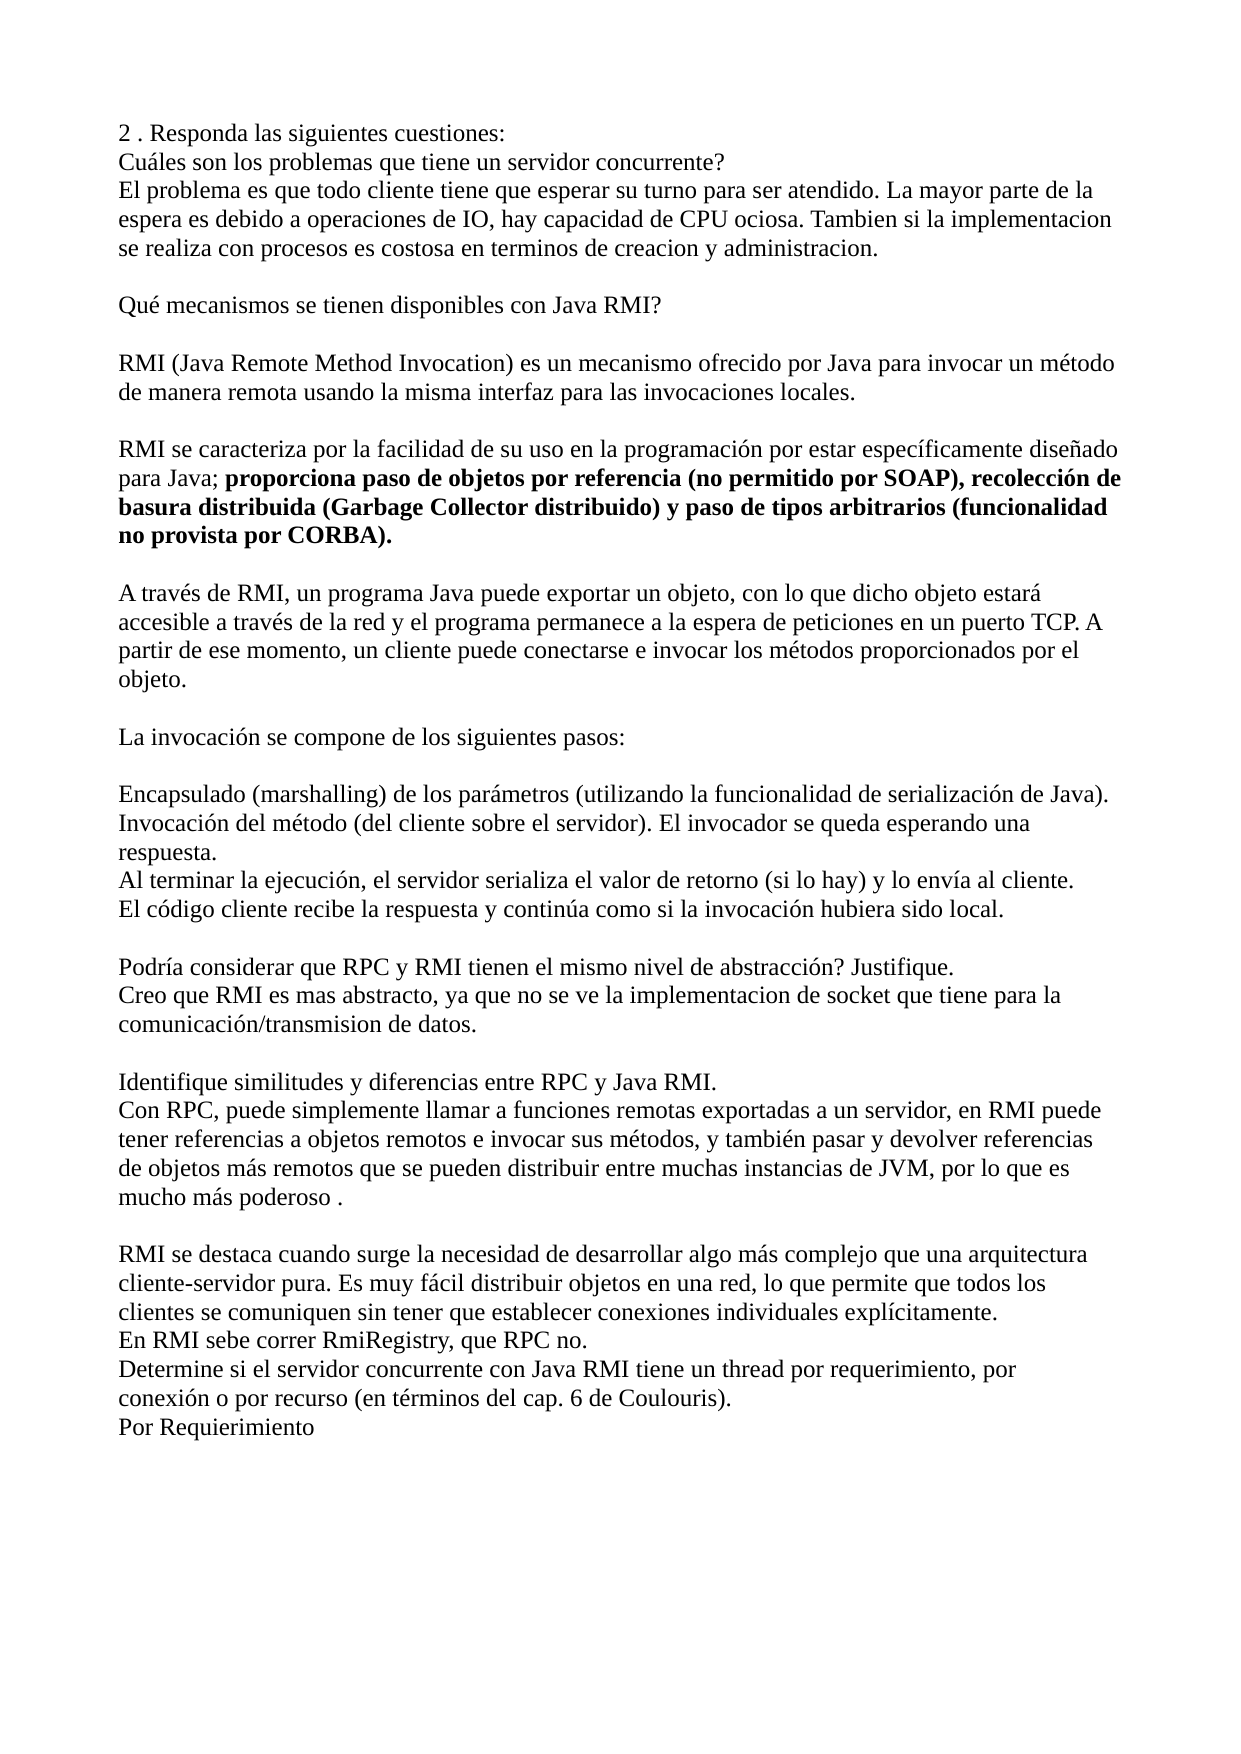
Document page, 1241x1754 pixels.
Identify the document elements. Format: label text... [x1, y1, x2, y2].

text En RMI sebe correr RmiRegistry, que RPC no. [118, 1326, 1122, 1354]
text Encapsulado (marshalling) de los parámetros (utilizando la funcionalidad de serialización de Java). [118, 779, 1122, 808]
list Podría considerar que RPC y RMI tienen el mismo nivel de abstracción? Justifique. [118, 952, 1122, 981]
text El código cliente recibe la respuesta y continúa como si la invocación hubiera sido local. [118, 894, 1122, 923]
text La invocación se compone de los siguientes pasos: [118, 722, 1122, 751]
text RMI se caracteriza por la facilidad de su uso en la programación por estar específicamente diseñado para Java; proporciona paso de objetos por referencia (no permitido por SOAP), recolección de basura distribuida (Garbage Collector distribuido) y paso de tipos arbitrarios (funcionalidad no provista por CORBA). [118, 434, 1122, 549]
text RMI (Java Remote Method Invocation) es un mecanismo ofrecido por Java para invocar un método de manera remota usando la misma interfaz para las invocaciones locales. [118, 348, 1122, 406]
list conexión o por recurso (en términos del cap. 6 de Coulouris). [118, 1383, 1122, 1412]
text Invocación del método (del cliente sobre el servidor). El invocador se queda esperando una respuesta. [118, 808, 1122, 866]
text Al terminar la ejecución, el servidor serializa el valor de retorno (si lo hay) y lo envía al cliente. [118, 866, 1122, 894]
text A través de RMI, un programa Java puede exportar un objeto, con lo que dicho objeto estará accesible a través de la red y el programa permanece a la espera de peticiones en un puerto TCP. A partir de ese momento, un cliente puede conectarse e invocar los métodos proporcionados por el objeto. [118, 578, 1122, 693]
text El problema es que todo cliente tiene que esperar su turno para ser atendido. La mayor parte de la espera es debido a operaciones de IO, hay capacidad de CPU ociosa. Tambien si la implementacion se realiza con procesos es costosa en terminos de creacion y administracion. [118, 176, 1122, 262]
text Cuáles son los problemas que tiene un servidor concurrente? [118, 147, 1122, 176]
list Determine si el servidor concurrente con Java RMI tiene un thread por requerimiento, por [118, 1354, 1122, 1383]
text 2 . Responda las siguientes cuestiones: [118, 118, 1122, 147]
list Identifique similitudes y diferencias entre RPC y Java RMI. [118, 1067, 1122, 1096]
list Por Requierimiento [118, 1412, 1122, 1441]
text RMI se destaca cuando surge la necesidad de desarrollar algo más complejo que una arquitectura cliente-servidor pura. Es muy fácil distribuir objetos en una red, lo que permite que todos los clientes se comuniquen sin tener que establecer conexiones individuales explícitamente. [118, 1239, 1122, 1326]
text Con RPC, puede simplemente llamar a funciones remotas exportadas a un servidor, en RMI puede tener referencias a objetos remotos e invocar sus métodos, y también pasar y devolver referencias de objetos más remotos que se pueden distribuir entre muchas instancias de JVM, por lo que es mucho más poderoso . [118, 1096, 1122, 1211]
list Creo que RMI es mas abstracto, ya que no se ve la implementacion de socket que tiene para la comunicación/transmision de datos. [118, 981, 1122, 1038]
text Qué mecanismos se tienen disponibles con Java RMI? [118, 291, 1122, 319]
